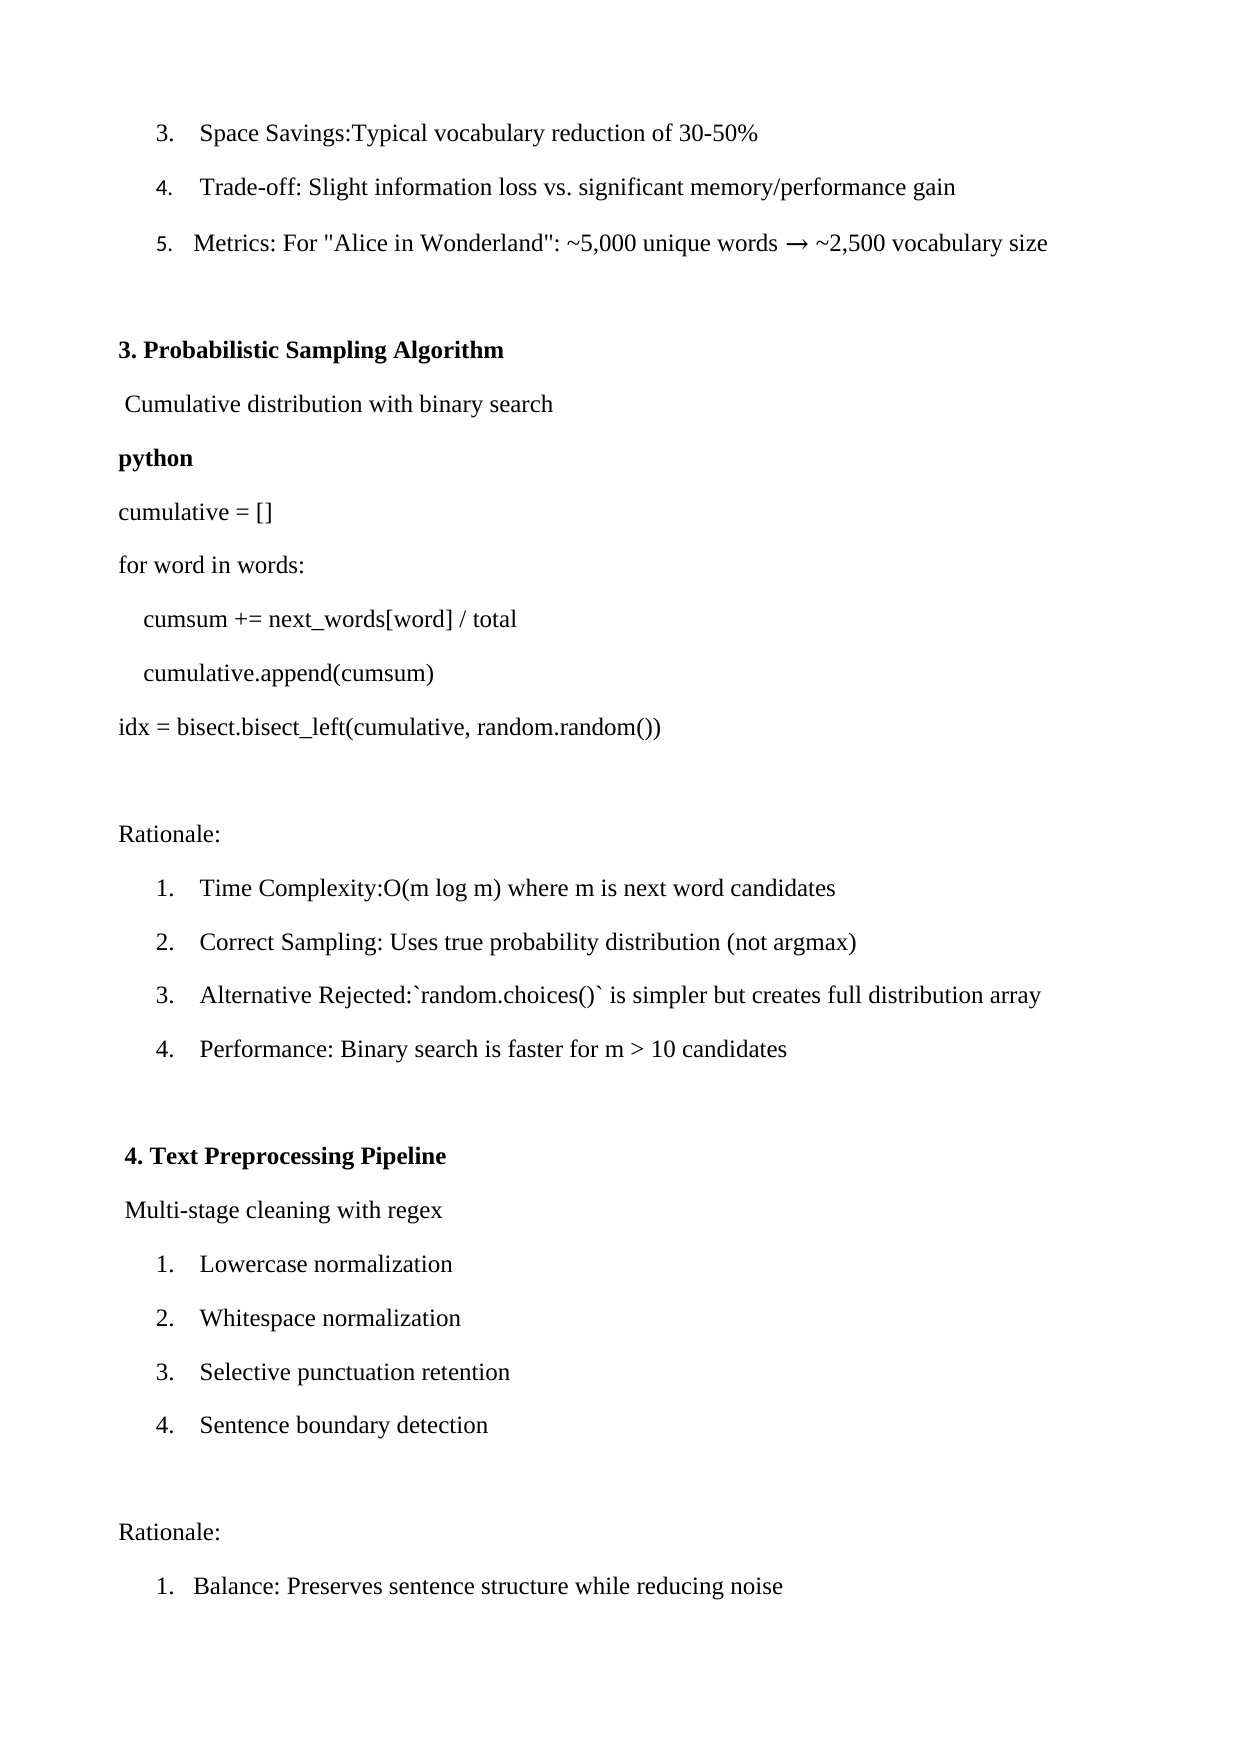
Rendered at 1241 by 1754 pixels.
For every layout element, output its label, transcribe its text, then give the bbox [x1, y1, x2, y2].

list Sentence boundary detection [156, 1410, 1122, 1439]
text Cumulative distribution with binary search [118, 389, 1122, 418]
text Multi-stage cleaning with regex [118, 1195, 1122, 1224]
list Performance: Binary search is faster for m > 10 candidates [156, 1034, 1122, 1063]
list Selective punctuation retention [156, 1357, 1122, 1385]
text cumulative.append(cumsum) [118, 658, 1122, 687]
list Time Complexity:O(m log m) where m is next word candidates [156, 873, 1122, 901]
text Rationale: [118, 819, 1122, 848]
text 3. Probabilistic Sampling Algorithm [118, 335, 1122, 364]
list Whitespace normalization [156, 1303, 1122, 1331]
text Rationale: [118, 1517, 1122, 1546]
list Balance: Preserves sentence structure while reducing noise [156, 1571, 1122, 1600]
list Trade-off: Slight information loss vs. significant memory/performance gain [156, 172, 1122, 201]
list Lowercase normalization [156, 1249, 1122, 1278]
text python [118, 443, 1122, 471]
text cumulative = [] [118, 497, 1122, 525]
text cumsum += next_words[word] / total [118, 604, 1122, 633]
text for word in words: [118, 550, 1122, 579]
list Space Savings:Typical vocabulary reduction of 30-50% [156, 118, 1122, 147]
list Metrics: For "Alice in Wonderland": ~5,000 unique words → ~2,500 vocabulary size [156, 226, 1122, 257]
text idx = bisect.bisect_left(cumulative, random.random()) [118, 712, 1122, 741]
list Alternative Rejected:`random.choices()` is simpler but creates full distribution array [156, 980, 1122, 1009]
list Correct Sampling: Uses true probability distribution (not argmax) [156, 927, 1122, 955]
text 4. Text Preprocessing Pipeline [118, 1141, 1122, 1170]
